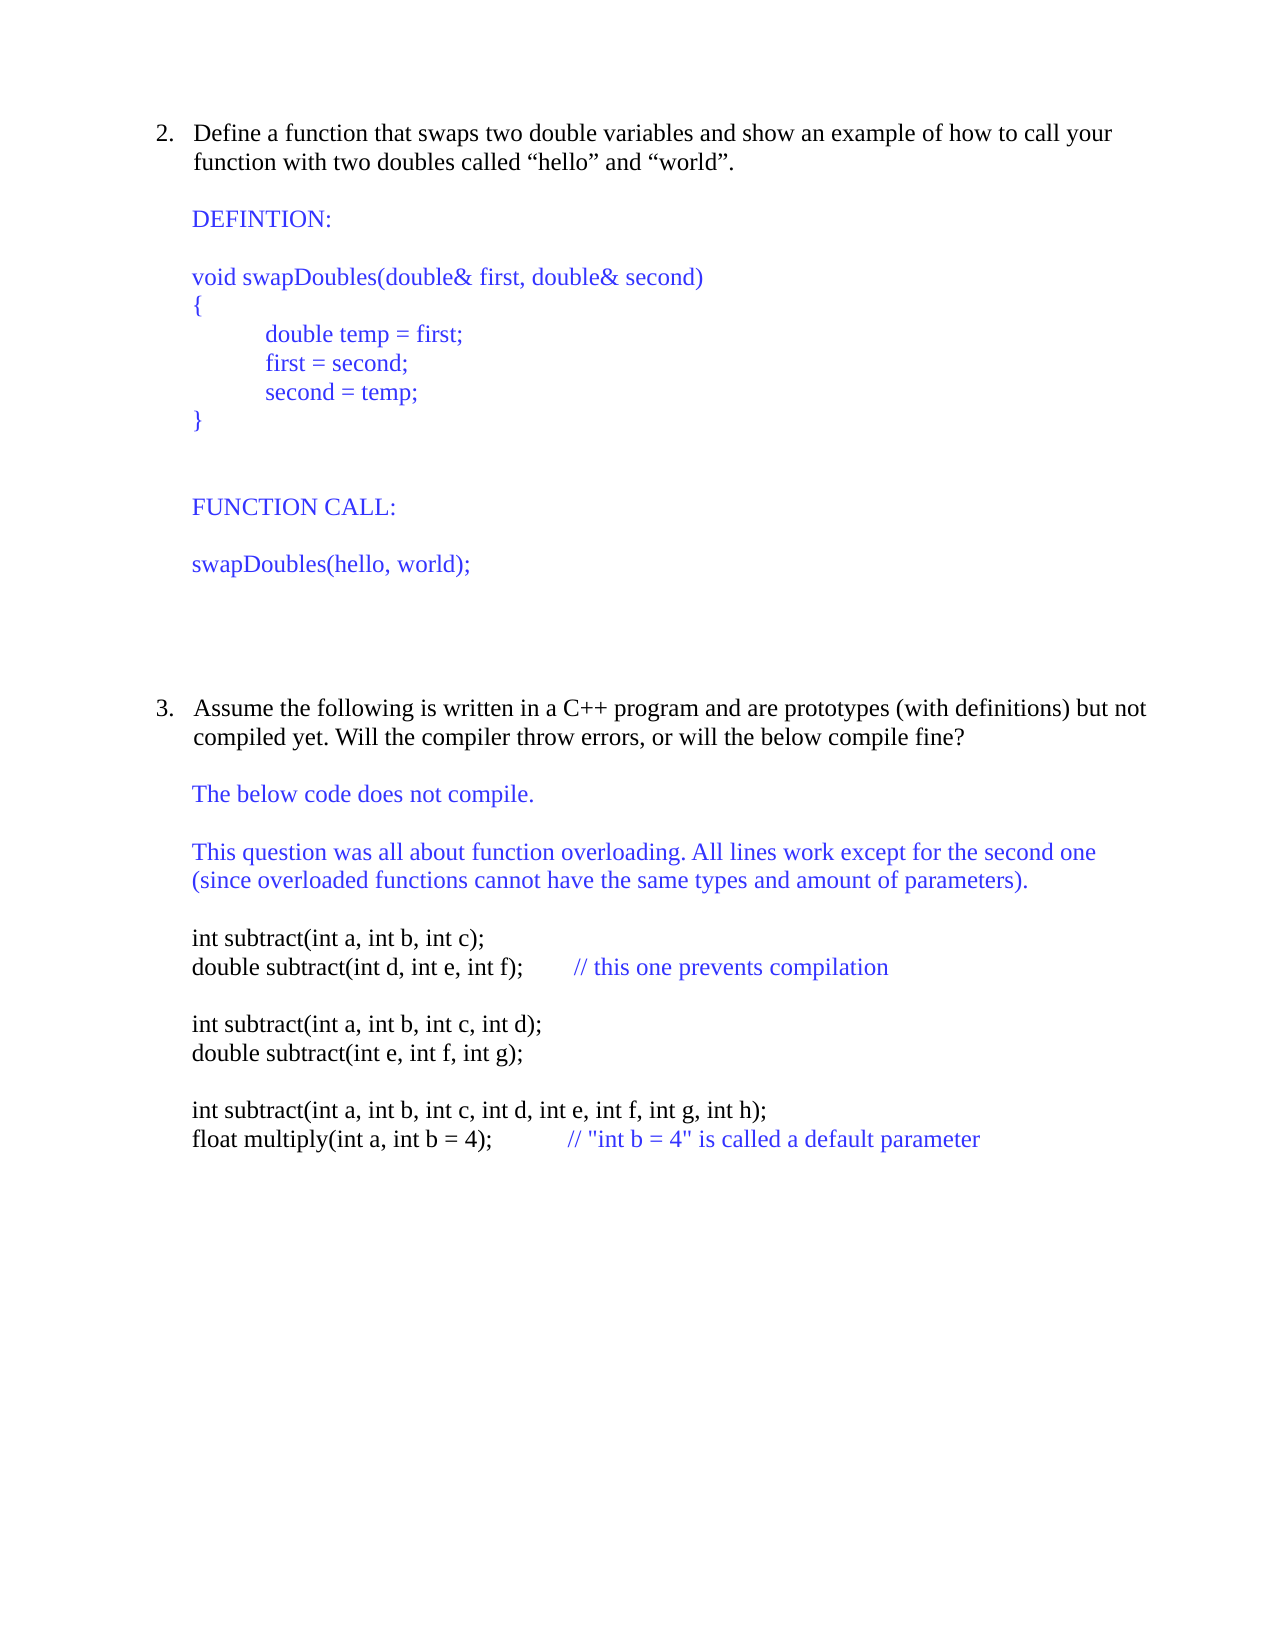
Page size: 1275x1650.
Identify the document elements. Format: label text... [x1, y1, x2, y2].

text double subtract(int e, int f, int g); [118, 1038, 1157, 1067]
text DEFINTION: [118, 204, 1157, 233]
text float multiply(int a, int b = 4); // "int b = 4" is called a default parameter [118, 1124, 1157, 1153]
text double subtract(int d, int e, int f); // this one prevents compilation [118, 952, 1157, 981]
text } [118, 406, 1157, 434]
text int subtract(int a, int b, int c, int d, int e, int f, int g, int h); [118, 1096, 1157, 1124]
text This question was all about function overloading. All lines work except for the second one (since overloaded functions cannot have the same types and amount of parameters). [118, 837, 1157, 894]
text int subtract(int a, int b, int c); [118, 923, 1157, 952]
text FUNCTION CALL: [118, 492, 1157, 521]
text double temp = first; [118, 319, 1157, 348]
text The below code does not compile. [118, 779, 1157, 808]
text int subtract(int a, int b, int c, int d); [118, 1009, 1157, 1038]
list Assume the following is written in a C++ program and are prototypes (with definitions) but not compiled yet. Will the compiler throw errors, or will the below compile fine? [156, 693, 1157, 751]
list Define a function that swaps two double variables and show an example of how to call your function with two doubles called “hello” and “world”. [156, 118, 1157, 176]
text { [118, 291, 1157, 319]
text first = second; [118, 348, 1157, 377]
text swapDoubles(hello, world); [118, 549, 1157, 578]
text void swapDoubles(double& first, double& second) [118, 262, 1157, 291]
text second = temp; [118, 377, 1157, 406]
